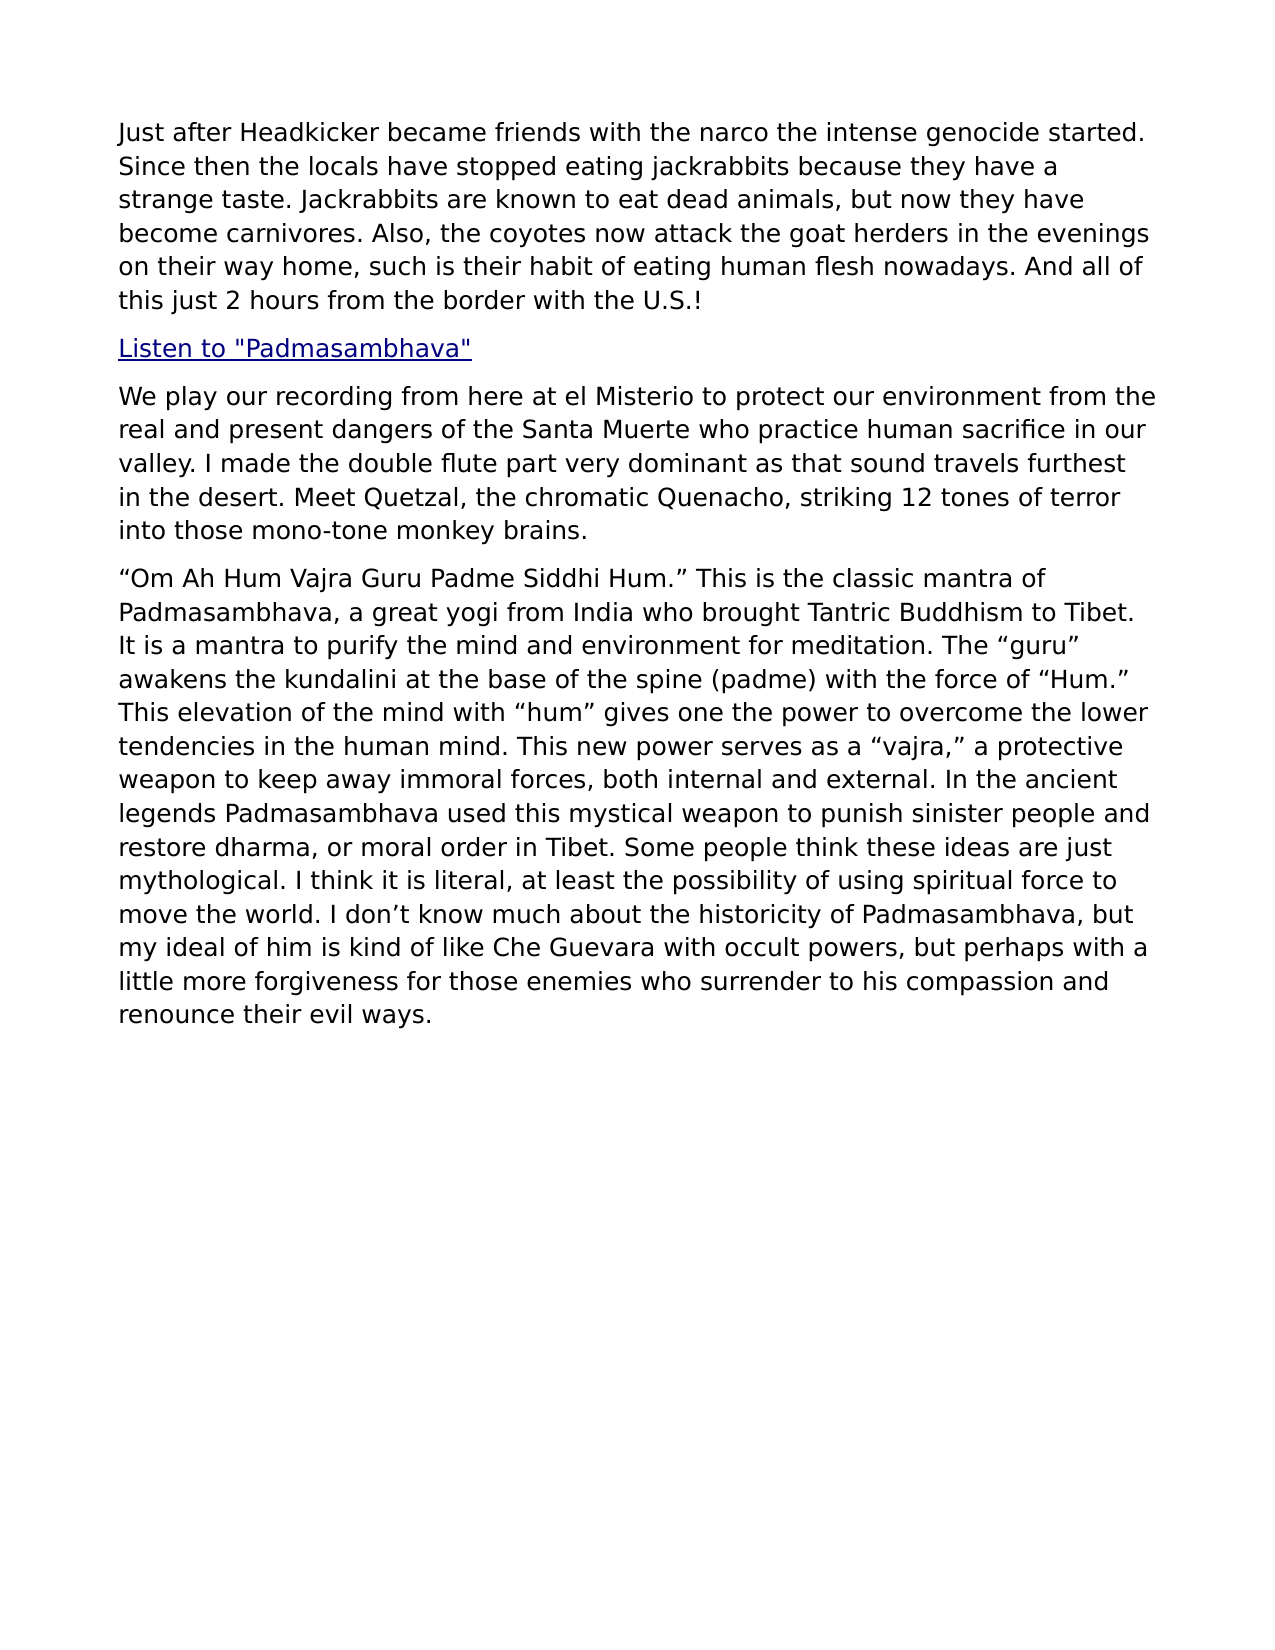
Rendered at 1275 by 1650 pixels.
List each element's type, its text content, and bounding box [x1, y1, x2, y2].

text Listen to "Padmasambhava" [118, 334, 1157, 363]
text We play our recording from here at el Misterio to protect our environment from the real and present dangers of the Santa Muerte who practice human sacrifice in our valley. I made the double flute part very dominant as that sound travels furthest in the desert. Meet Quetzal, the chromatic Quenacho, striking 12 tones of terror into those mono-tone monkey brains. [118, 382, 1157, 545]
text “Om Ah Hum Vajra Guru Padme Siddhi Hum.” This is the classic mantra of Padmasambhava, a great yogi from India who brought Tantric Buddhism to Tibet. It is a mantra to purify the mind and environment for meditation. The “guru” awakens the kundalini at the base of the spine (padme) with the force of “Hum.” This elevation of the mind with “hum” gives one the power to overcome the lower tendencies in the human mind. This new power serves as a “vajra,” a protective weapon to keep away immoral forces, both internal and external. In the ancient legends Padmasambhava used this mystical weapon to punish sinister people and restore dharma, or moral order in Tibet. Some people think these ideas are just mythological. I think it is literal, at least the possibility of using spiritual force to move the world. I don’t know much about the historicity of Padmasambhava, but my ideal of him is kind of like Che Guevara with occult powers, but perhaps with a little more forgiveness for those enemies who surrender to his compassion and renounce their evil ways. [118, 564, 1157, 1029]
text Just after Headkicker became friends with the narco the intense genocide started. Since then the locals have stopped eating jackrabbits because they have a strange taste. Jackrabbits are known to eat dead animals, but now they have become carnivores. Also, the coyotes now attack the goat herders in the evenings on their way home, such is their habit of eating human flesh nowadays. And all of this just 2 hours from the border with the U.S.! [118, 118, 1157, 315]
